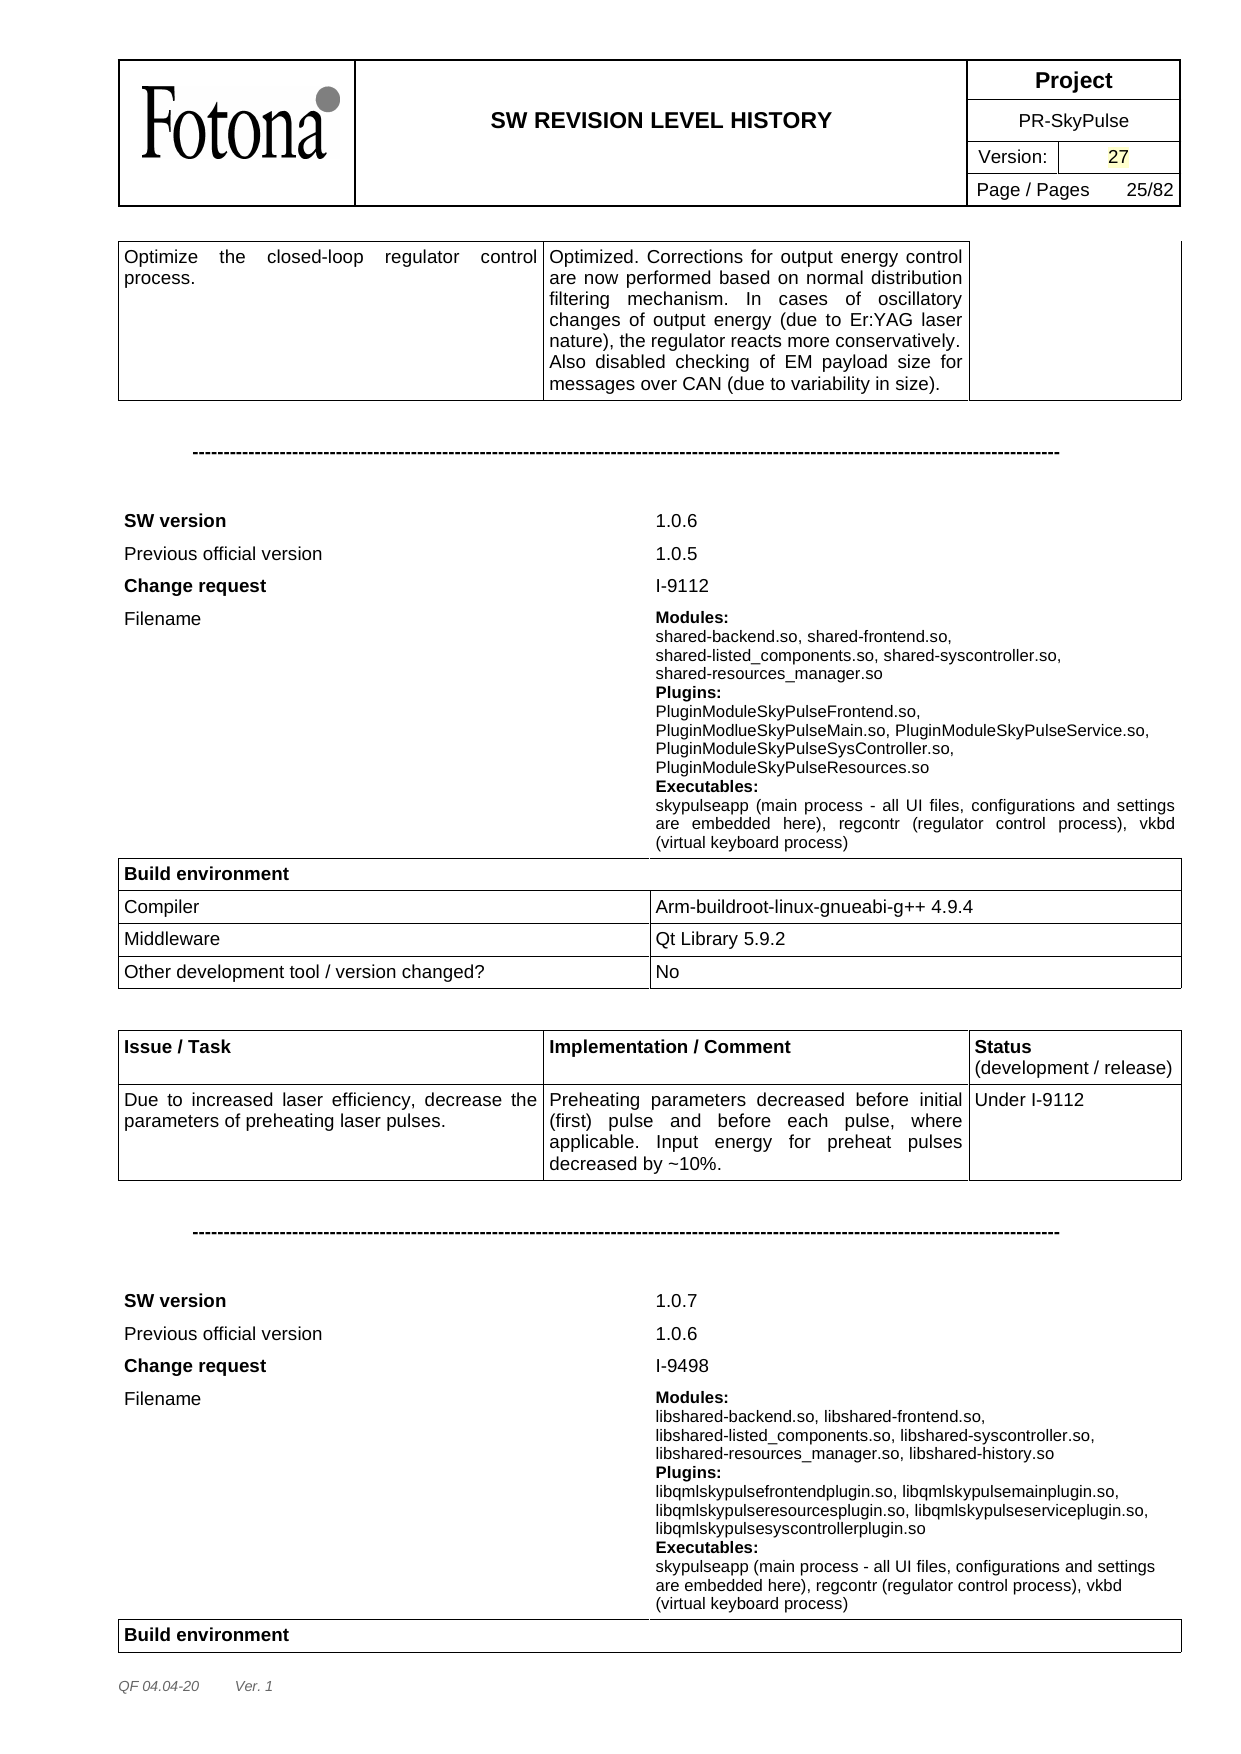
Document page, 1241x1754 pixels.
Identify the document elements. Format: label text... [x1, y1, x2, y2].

table_cell 1.0.5 [650, 538, 1181, 570]
table_cell I-9498 [650, 1350, 1181, 1383]
table_cell Change request [118, 570, 649, 603]
table_cell Due to increased laser efficiency, decrease the parameters of preheating laser pulses. [119, 1085, 543, 1180]
table_cell Middleware [119, 924, 649, 956]
table_cell Optimized. Corrections for output energy control are now performed based on normal distribution filtering mechanism. In cases of oscillatory changes of output energy (due to Er:YAG laser nature), the regulator reacts more conservatively. Also disabled checking of EM payload size for messages over CAN (due to variability in size). [544, 242, 968, 400]
table_cell Build environment [119, 1620, 1181, 1652]
table_cell [970, 241, 1181, 400]
table_header Implementation / Comment [544, 1031, 968, 1084]
table_header SW version [118, 1285, 649, 1318]
table_header SW version [118, 505, 649, 538]
table_header 1.0.7 [650, 1285, 1181, 1318]
table_cell Filename [118, 603, 649, 858]
table_cell Modules: libshared-backend.so, libshared-frontend.so, libshared-listed_components.so, libshared-syscontroller.so, libshared-resources_manager.so, libshared-history.so Plugins: libqmlskypulsefrontendplugin.so, libqmlskypulsemainplugin.so, libqmlskypulseresourcesplugin.so, libqmlskypulseserviceplugin.so, libqmlskypulsesyscontrollerplugin.so Executables: skypulseapp (main process - all UI files, configurations and settings are embedded here), regcontr (regulator control process), vkbd (virtual keyboard process) [650, 1383, 1181, 1619]
text ------------------------------------------------------------------------------------------------------------------------------------------- [118, 1222, 1163, 1243]
table_cell Modules: shared-backend.so, shared-frontend.so, shared-listed_components.so, shared-syscontroller.so, shared-resources_manager.so Plugins: PluginModuleSkyPulseFrontend.so, PluginModlueSkyPulseMain.so, PluginModuleSkyPulseService.so, PluginModuleSkyPulseSysController.so, PluginModuleSkyPulseResources.so Executables: skypulseapp (main process - all UI files, configurations and settings are embedded here), regcontr (regulator control process), vkbd (virtual keyboard process) [650, 603, 1181, 858]
table_cell Arm-buildroot-linux-gnueabi-g++ 4.9.4 [651, 891, 1181, 923]
table_header Status (development / release) [970, 1031, 1181, 1084]
table_cell Preheating parameters decreased before initial (first) pulse and before each pulse, where applicable. Input energy for preheat pulses decreased by ~10%. [544, 1085, 968, 1180]
table_cell Under I-9112 [970, 1085, 1181, 1180]
table_cell Build environment [119, 859, 1181, 890]
text ------------------------------------------------------------------------------------------------------------------------------------------- [118, 442, 1163, 463]
table_cell Compiler [119, 891, 649, 923]
table_cell Previous official version [118, 538, 649, 570]
table_cell Optimize the closed-loop regulator control process. [119, 242, 543, 400]
table_cell I-9112 [650, 570, 1181, 603]
table_cell No [651, 957, 1181, 988]
table_cell Filename [118, 1383, 649, 1619]
table_cell 1.0.6 [650, 1318, 1181, 1350]
table_header 1.0.6 [650, 505, 1181, 538]
table_cell Other development tool / version changed? [119, 957, 649, 988]
table_cell Qt Library 5.9.2 [651, 924, 1181, 956]
table_cell Previous official version [118, 1318, 649, 1350]
table_header Issue / Task [119, 1031, 543, 1084]
table_cell Change request [118, 1350, 649, 1383]
